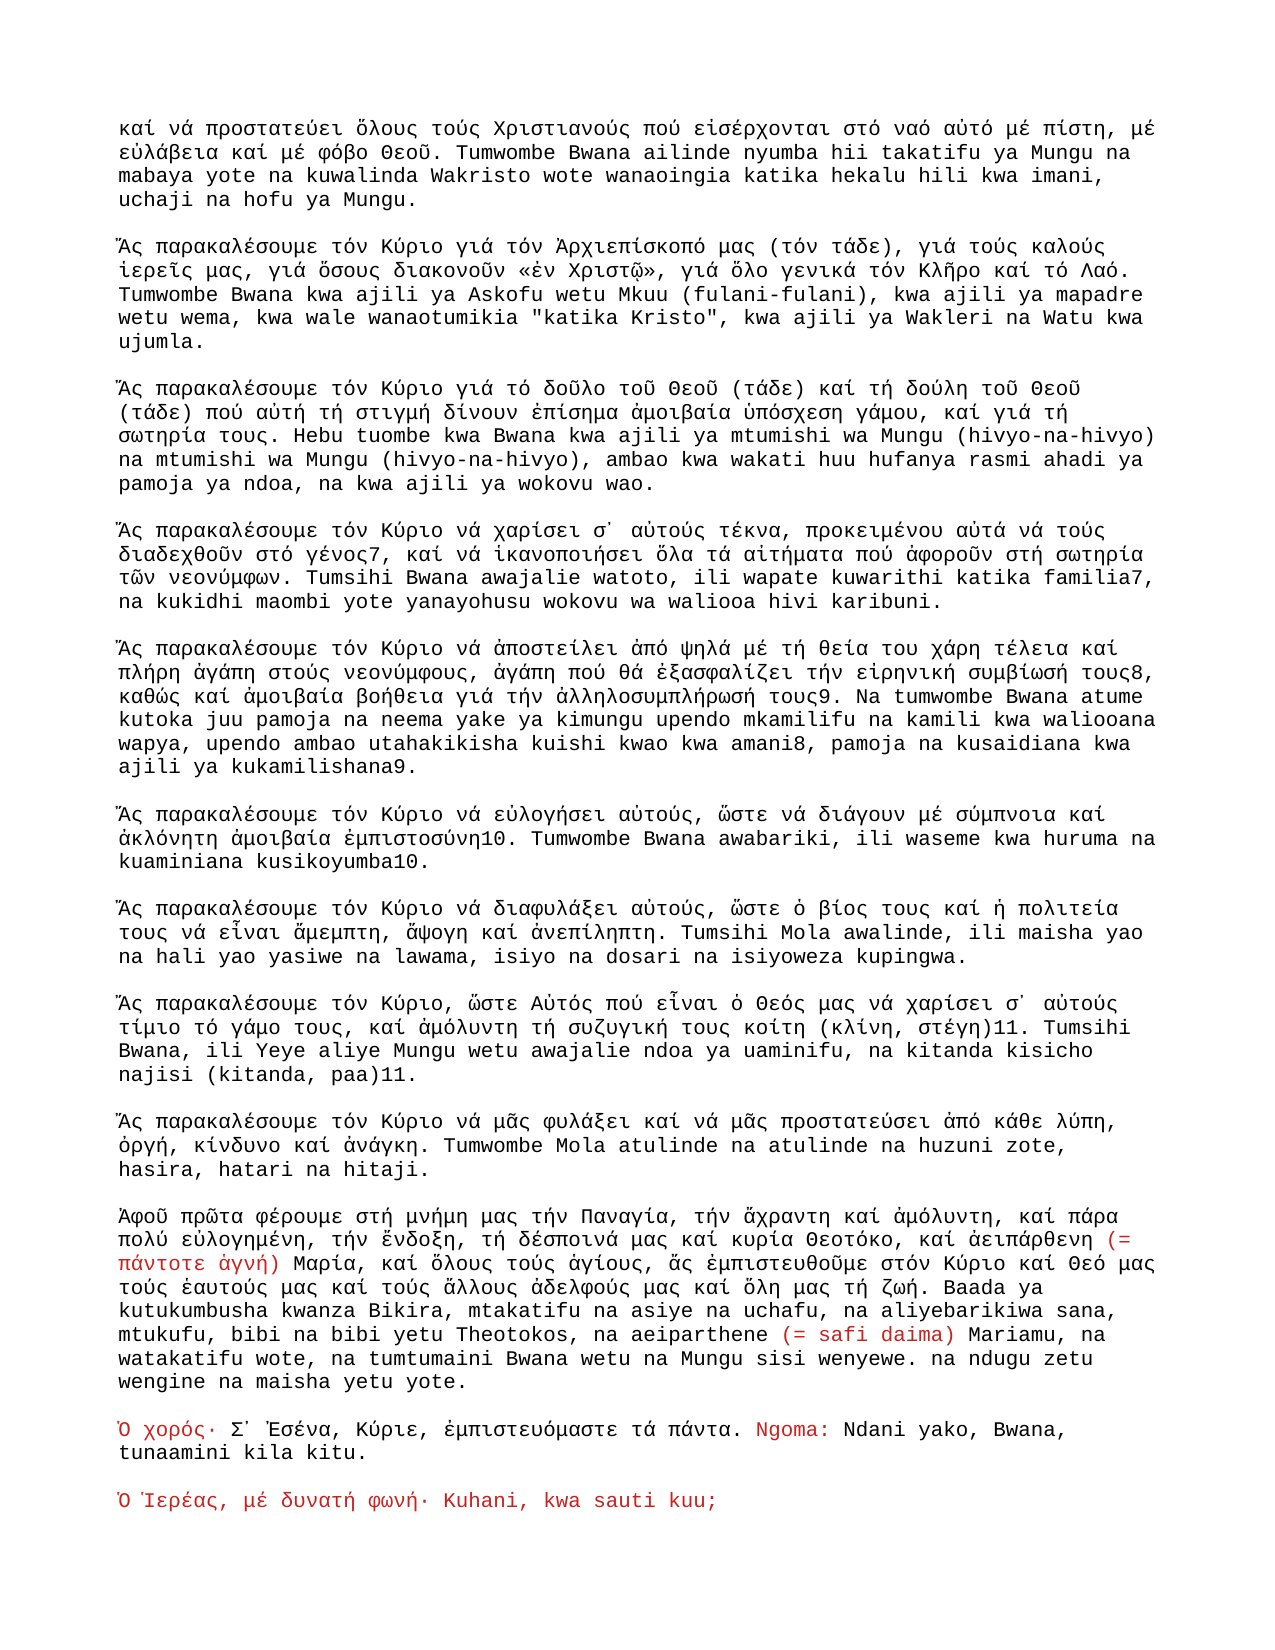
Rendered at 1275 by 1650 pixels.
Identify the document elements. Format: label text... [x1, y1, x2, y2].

text Ὁ Ἱερέας, μέ δυνατή φωνή· Kuhani, kwa sauti kuu; [118, 1489, 1157, 1513]
text καί νά προστατεύει ὅλους τούς Χριστιανούς πού εἰσέρχονται στό ναό αὐτό μέ πίστη, μέ εὐλάβεια καί μέ φόβο Θεοῦ. Tumwombe Bwana ailinde nyumba hii takatifu ya Mungu na mabaya yote na kuwalinda Wakristo wote wanaoingia katika hekalu hili kwa imani, uchaji na hofu ya Mungu. [118, 118, 1157, 213]
text Ἄς παρακαλέσουμε τόν Κύριο νά ἀποστείλει ἀπό ψηλά μέ τή θεία του χάρη τέλεια καί πλήρη ἀγάπη στούς νεονύμφους, ἀγάπη πού θά ἐξασφαλίζει τήν εἰρηνική συμβίωσή τους8, καθώς καί ἀμοιβαία βοήθεια γιά τήν ἀλληλοσυμπλήρωσή τους9. Na tumwombe Bwana atume kutoka juu pamoja na neema yake ya kimungu upendo mkamilifu na kamili kwa waliooana wapya, upendo ambao utahakikisha kuishi kwao kwa amani8, pamoja na kusaidiana kwa ajili ya kukamilishana9. [118, 638, 1157, 780]
text Ἄς παρακαλέσουμε τόν Κύριο γιά τό δοῦλο τοῦ Θεοῦ (τάδε) καί τή δούλη τοῦ Θεοῦ (τάδε) πού αὐτή τή στιγμή δίνουν ἐπίσημα ἀμοιβαία ὑπόσχεση γάμου, καί γιά τή σωτηρία τους. Hebu tuombe kwa Bwana kwa ajili ya mtumishi wa Mungu (hivyo-na-hivyo) na mtumishi wa Mungu (hivyo-na-hivyo), ambao kwa wakati huu hufanya rasmi ahadi ya pamoja ya ndoa, na kwa ajili ya wokovu wao. [118, 378, 1157, 496]
text Ἄς παρακαλέσουμε τόν Κύριο νά εὐλογήσει αὐτούς, ὥστε νά διάγουν μέ σύμπνοια καί ἀκλόνητη ἀμοιβαία ἐμπιστοσύνη10. Tumwombe Bwana awabariki, ili waseme kwa huruma na kuaminiana kusikoyumba10. [118, 804, 1157, 875]
text Ἄς παρακαλέσουμε τόν Κύριο, ὥστε Αὐτός πού εἶναι ὁ Θεός μας νά χαρίσει σ᾿ αὐτούς τίμιο τό γάμο τους, καί ἀμόλυντη τή συζυγική τους κοίτη (κλίνη, στέγη)11. Tumsihi Bwana, ili Yeye aliye Mungu wetu awajalie ndoa ya uaminifu, na kitanda kisicho najisi (kitanda, paa)11. [118, 993, 1157, 1088]
text Ἄς παρακαλέσουμε τόν Κύριο γιά τόν Ἀρχιεπίσκοπό μας (τόν τάδε), γιά τούς καλούς ἱερεῖς μας, γιά ὅσους διακονοῦν «ἐν Χριστῷ», γιά ὅλο γενικά τόν Κλῆρο καί τό Λαό. Tumwombe Bwana kwa ajili ya Askofu wetu Mkuu (fulani-fulani), kwa ajili ya mapadre wetu wema, kwa wale wanaotumikia "katika Kristo", kwa ajili ya Wakleri na Watu kwa ujumla. [118, 236, 1157, 354]
text Ἄς παρακαλέσουμε τόν Κύριο νά διαφυλάξει αὐτούς, ὥστε ὁ βίος τους καί ἡ πολιτεία τους νά εἶναι ἄμεμπτη, ἄψογη καί ἀνεπίληπτη. Tumsihi Mola awalinde, ili maisha yao na hali yao yasiwe na lawama, isiyo na dosari na isiyoweza kupingwa. [118, 898, 1157, 969]
text Ἄς παρακαλέσουμε τόν Κύριο νά χαρίσει σ᾿ αὐτούς τέκνα, προκειμένου αὐτά νά τούς διαδεχθοῦν στό γένος7, καί νά ἱκανοποιήσει ὅλα τά αἰτήματα πού ἀφοροῦν στή σωτηρία τῶν νεονύμφων. Tumsihi Bwana awajalie watoto, ili wapate kuwarithi katika familia7, na kukidhi maombi yote yanayohusu wokovu wa waliooa hivi karibuni. [118, 520, 1157, 615]
text Ὁ χορός· Σ᾿ Ἐσένα, Κύριε, ἐμπιστευόμαστε τά πάντα. Ngoma: Ndani yako, Bwana, tunaamini kila kitu. [118, 1419, 1157, 1466]
text Ἄς παρακαλέσουμε τόν Κύριο νά μᾶς φυλάξει καί νά μᾶς προστατεύσει ἀπό κάθε λύπη, ὀργή, κίνδυνο καί ἀνάγκη. Tumwombe Mola atulinde na atulinde na huzuni zote, hasira, hatari na hitaji. [118, 1111, 1157, 1182]
text Ἀφοῦ πρῶτα φέρουμε στή μνήμη μας τήν Παναγία, τήν ἄχραντη καί ἀμόλυντη, καί πάρα πολύ εὐλογημένη, τήν ἔνδοξη, τή δέσποινά μας καί κυρία Θεοτόκο, καί ἀειπάρθενη (= πάντοτε ἁγνή) Μαρία, καί ὅλους τούς ἁγίους, ἄς ἐμπιστευθοῦμε στόν Κύριο καί Θεό μας τούς ἑαυτούς μας καί τούς ἄλλους ἀδελφούς μας καί ὅλη μας τή ζωή. Baada ya kutukumbusha kwanza Bikira, mtakatifu na asiye na uchafu, na aliyebarikiwa sana, mtukufu, bibi na bibi yetu Theotokos, na aeiparthene (= safi daima) Mariamu, na watakatifu wote, na tumtumaini Bwana wetu na Mungu sisi wenyewe. na ndugu zetu wengine na maisha yetu yote. [118, 1206, 1157, 1395]
